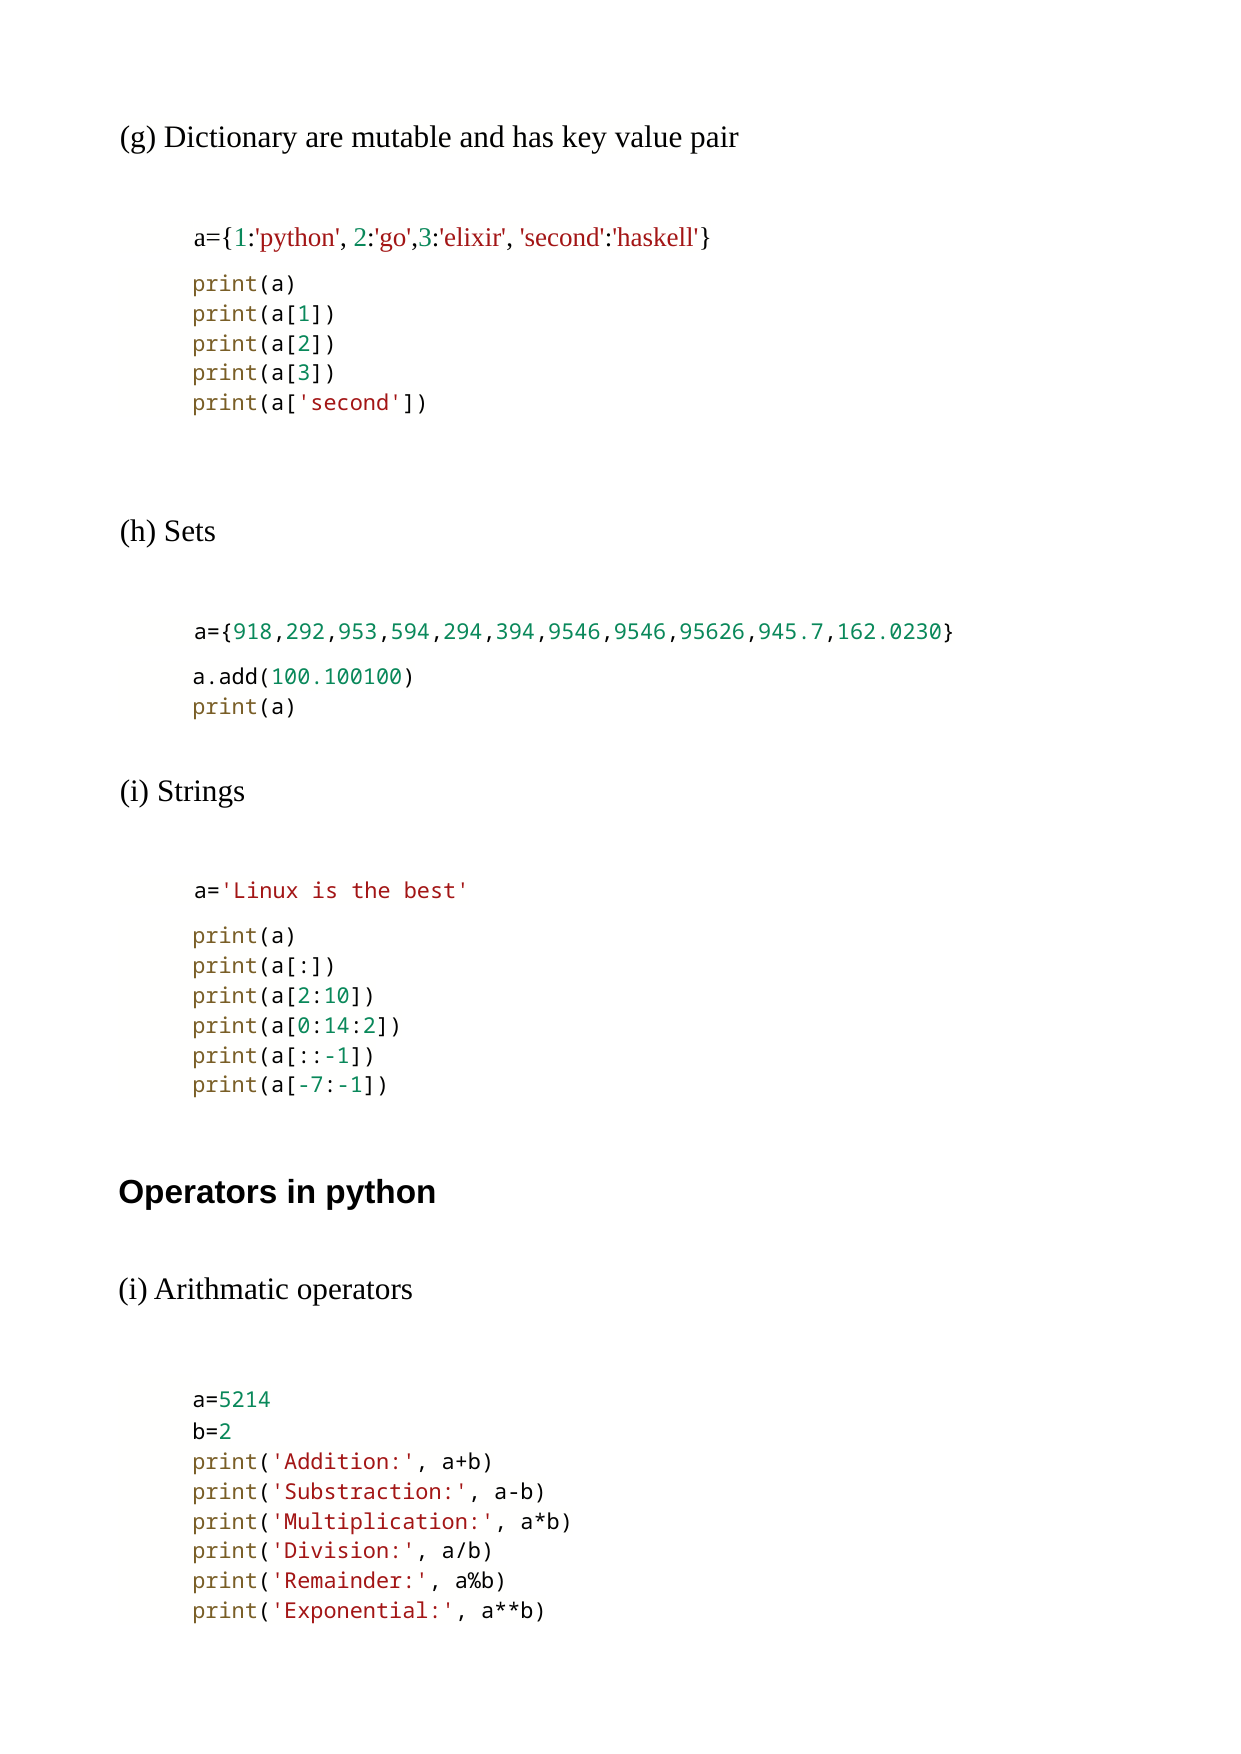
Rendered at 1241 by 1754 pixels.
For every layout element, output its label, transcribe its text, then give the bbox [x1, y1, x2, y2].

text print(a[:]) [118, 950, 1122, 980]
text print('Multiplication:', a*b) [118, 1506, 1122, 1535]
text print('Remainder:', a%b) [118, 1565, 1122, 1595]
text print('Addition:', a+b) [118, 1446, 1122, 1476]
text print(a['second']) [118, 387, 1122, 417]
text print(a) [118, 920, 1122, 950]
text (g) Dictionary are mutable and has key value pair [119, 118, 1122, 154]
text print(a[2:10]) [118, 980, 1122, 1010]
text print(a) [118, 268, 1122, 298]
text a=5214 [118, 1374, 1122, 1416]
text print(a) [118, 691, 1122, 720]
text a.add(100.100100) [118, 661, 1122, 691]
text a={918,292,953,594,294,394,9546,9546,95626,945.7,162.0230} [119, 616, 1122, 646]
text print(a[-7:-1]) [118, 1069, 1122, 1099]
text print(a[0:14:2]) [118, 1010, 1122, 1039]
text (i) Strings [119, 772, 1122, 808]
text a={1:'python', 2:'go',3:'elixir', 'second':'haskell'} [119, 221, 1122, 253]
text print(a[3]) [118, 357, 1122, 387]
text print('Substraction:', a-b) [118, 1476, 1122, 1506]
text print('Division:', a/b) [118, 1535, 1122, 1565]
text print(a[2]) [118, 327, 1122, 357]
text (h) Sets [119, 512, 1122, 548]
text print('Exponential:', a**b) [118, 1595, 1122, 1625]
text b=2 [118, 1416, 1122, 1446]
text print(a[1]) [118, 298, 1122, 327]
subtitle Operators in python [118, 1172, 1122, 1210]
text a='Linux is the best' [119, 875, 1122, 905]
text print(a[::-1]) [118, 1039, 1122, 1069]
text (i) Arithmatic operators [118, 1270, 1122, 1306]
